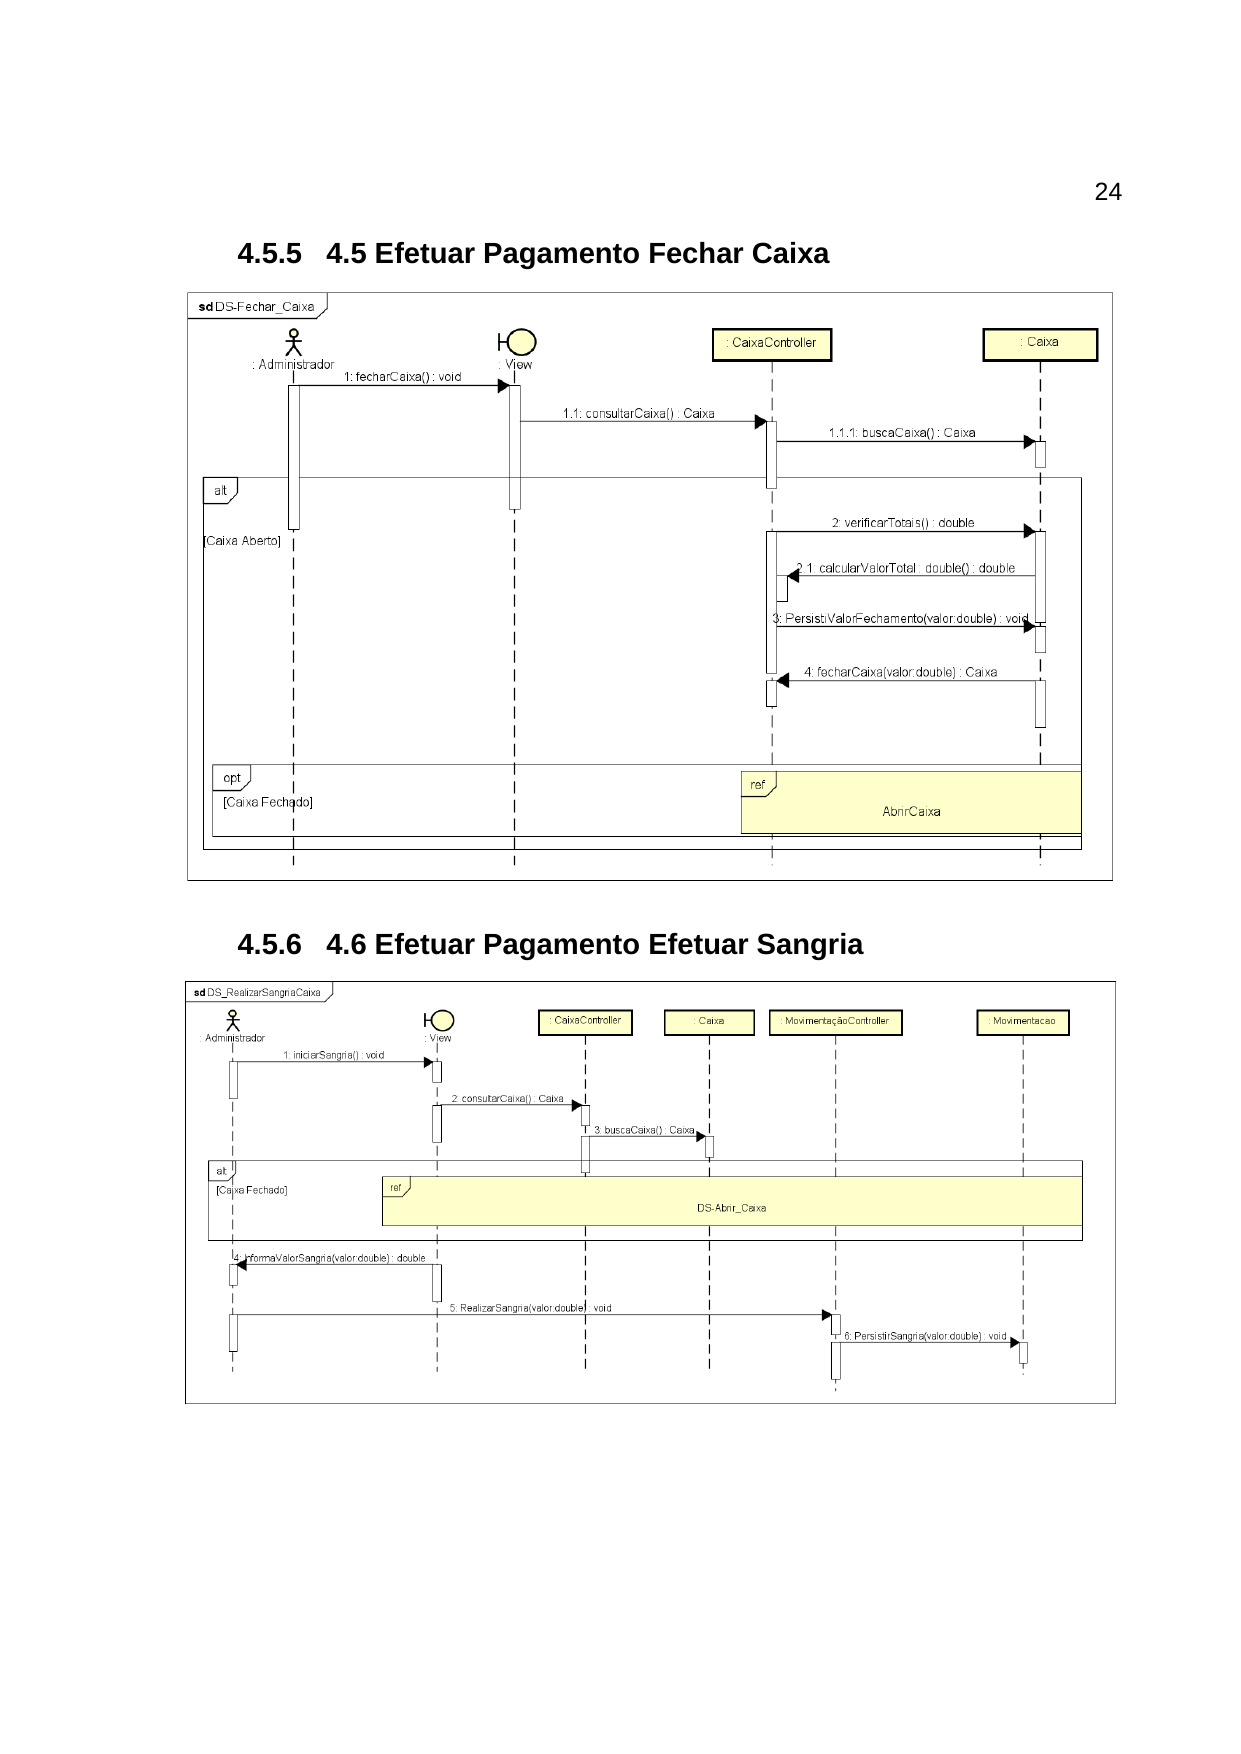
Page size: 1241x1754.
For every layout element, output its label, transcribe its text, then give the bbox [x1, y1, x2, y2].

subtitle 4.6 Efetuar Pagamento Efetuar Sangria [237, 927, 1122, 961]
subtitle 4.5 Efetuar Pagamento Fechar Caixa [237, 236, 1122, 270]
